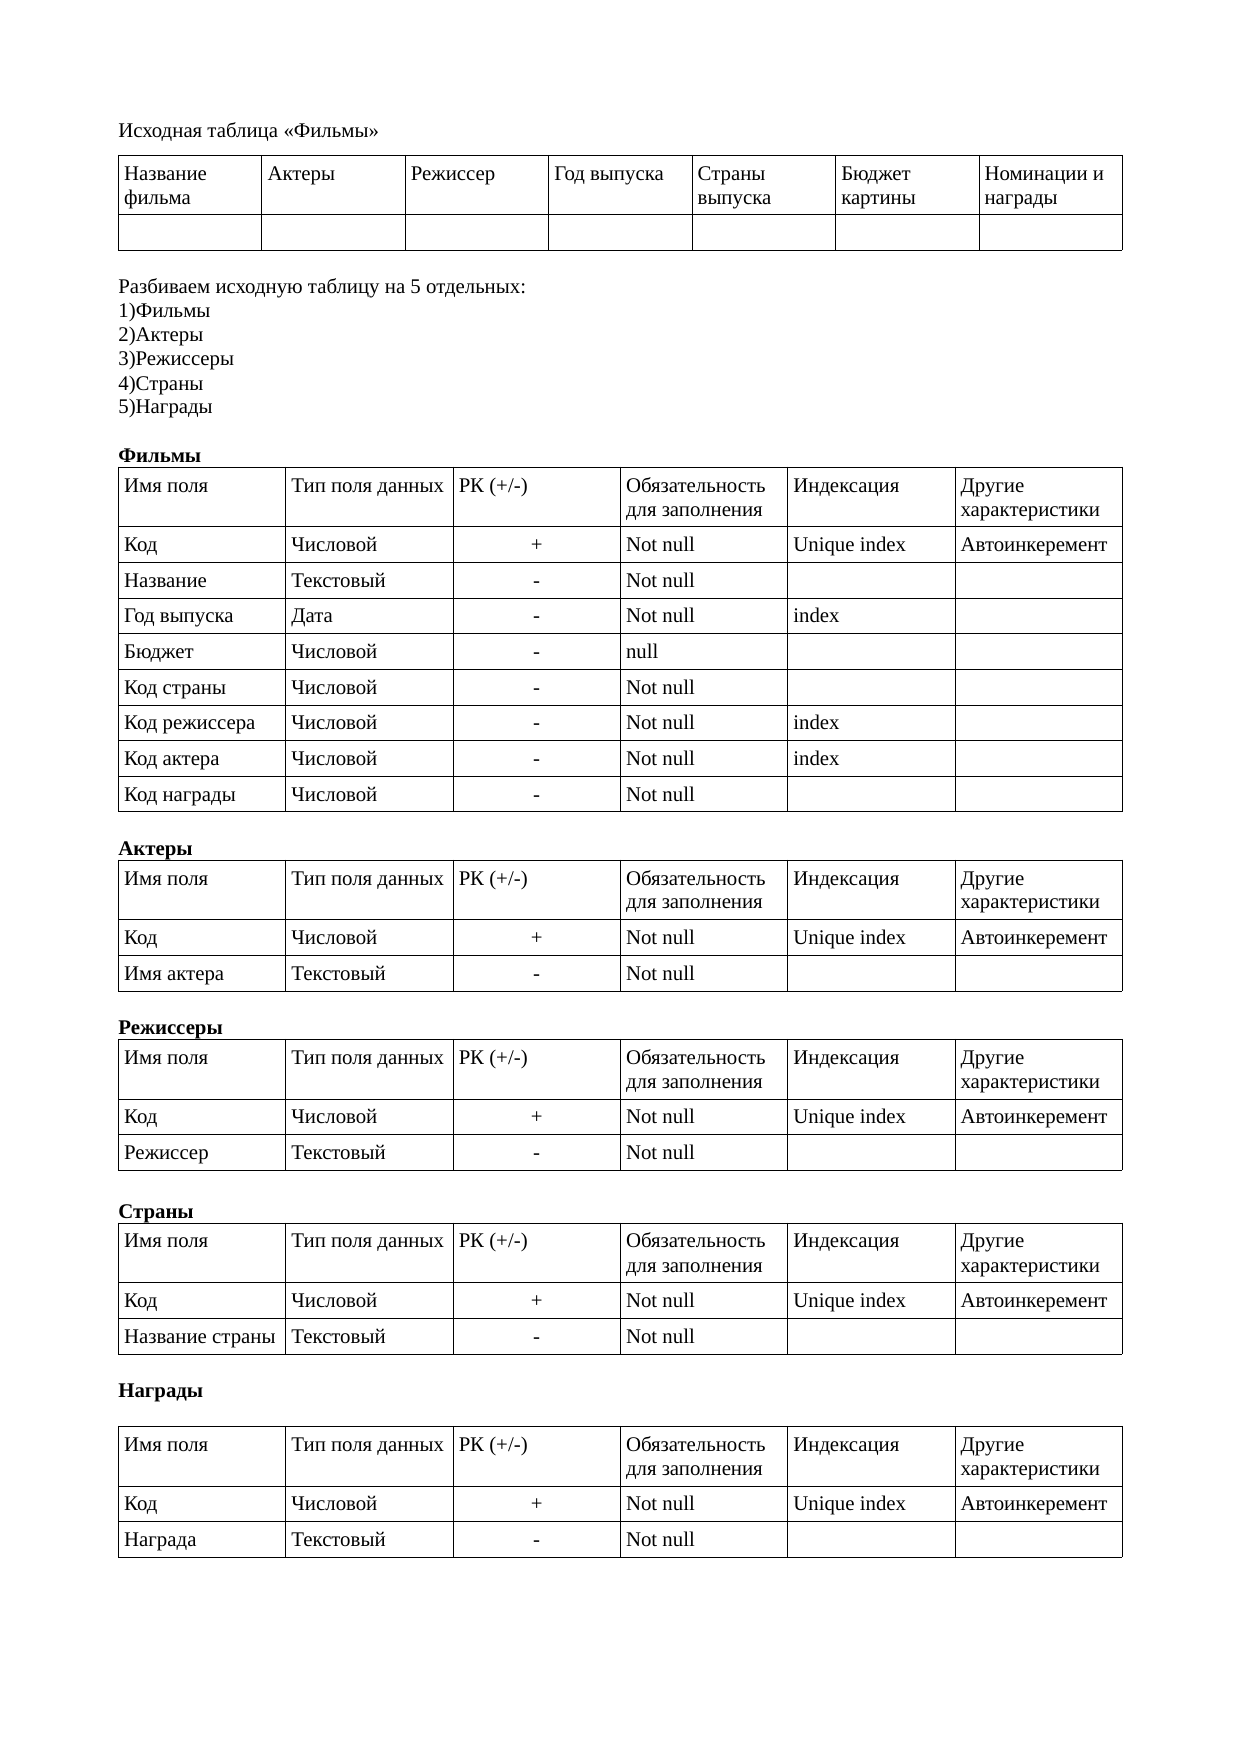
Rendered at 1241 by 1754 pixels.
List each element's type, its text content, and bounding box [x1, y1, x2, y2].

text Актеры [118, 836, 1122, 859]
table_cell Название страны [119, 1319, 285, 1353]
table_cell - [454, 634, 620, 669]
table_cell Not null [621, 1522, 787, 1557]
table_header РК (+/-) [454, 1224, 620, 1282]
text Страны [118, 1198, 1122, 1223]
table_header Обязательность для заполнения [621, 468, 787, 526]
table_header Другие характеристики [956, 1040, 1122, 1098]
text Разбиваем исходную таблицу на 5 отдельных: 1)Фильмы 2)Актеры [118, 274, 1122, 346]
table_cell [956, 563, 1122, 598]
table_cell - [454, 670, 620, 704]
table_cell [549, 215, 692, 250]
table_cell Код режиссера [119, 706, 285, 740]
table_cell [956, 1522, 1122, 1557]
table_cell - [454, 956, 620, 991]
table_cell Unique index [788, 1283, 955, 1318]
table_cell Числовой [286, 1283, 453, 1318]
table_cell [262, 215, 405, 250]
table_header Тип поля данных [286, 1427, 453, 1486]
table_cell Not null [621, 777, 787, 811]
table_cell Бюджет [119, 634, 285, 669]
table_cell [788, 1522, 955, 1557]
table_cell [788, 563, 955, 598]
table_cell [980, 215, 1122, 250]
table_cell [788, 1135, 955, 1170]
table_cell Not null [621, 920, 787, 955]
table_cell [956, 777, 1122, 811]
text Награды [118, 1378, 1122, 1402]
table_cell Числовой [286, 670, 453, 704]
table_header Имя поля [119, 468, 285, 526]
table_cell [788, 670, 955, 704]
table_cell Числовой [286, 920, 453, 955]
table_cell Not null [621, 1487, 787, 1521]
table_cell index [788, 706, 955, 740]
table_cell Награда [119, 1522, 285, 1557]
table_cell Not null [621, 1283, 787, 1318]
table_cell [836, 215, 979, 250]
table_cell Год выпуска [119, 599, 285, 633]
table_cell Not null [621, 1319, 787, 1353]
table_header Тип поля данных [286, 1040, 453, 1098]
table_header РК (+/-) [454, 1040, 620, 1098]
table_cell Код [119, 1283, 285, 1318]
table_cell Числовой [286, 527, 453, 562]
table_cell Код актера [119, 741, 285, 776]
table_cell Not null [621, 670, 787, 704]
table_header Другие характеристики [956, 861, 1122, 919]
table_cell Название [119, 563, 285, 598]
table_cell - [454, 1522, 620, 1557]
table_cell [788, 1319, 955, 1353]
table_cell [956, 706, 1122, 740]
table_cell Автоинкеремент [956, 1283, 1122, 1318]
table_cell Not null [621, 1135, 787, 1170]
table_cell + [454, 527, 620, 562]
table_cell Unique index [788, 527, 955, 562]
table_cell Код [119, 527, 285, 562]
table_cell Имя актера [119, 956, 285, 991]
table_cell Автоинкеремент [956, 920, 1122, 955]
table_header Обязательность для заполнения [621, 1040, 787, 1098]
table_header Индексация [788, 1224, 955, 1282]
table_cell index [788, 599, 955, 633]
table_header Индексация [788, 1427, 955, 1486]
table_cell [956, 1319, 1122, 1353]
table_cell Дата [286, 599, 453, 633]
table_header Тип поля данных [286, 1224, 453, 1282]
table_header РК (+/-) [454, 861, 620, 919]
table_cell [119, 215, 261, 250]
table_cell - [454, 1135, 620, 1170]
table_header Имя поля [119, 1427, 285, 1486]
table_header Бюджет картины [836, 156, 979, 214]
table_header Режиссер [406, 156, 548, 214]
table_cell Текстовый [286, 1522, 453, 1557]
table_cell [788, 956, 955, 991]
table_header Индексация [788, 861, 955, 919]
table_cell index [788, 741, 955, 776]
table_cell - [454, 1319, 620, 1353]
table_header Тип поля данных [286, 468, 453, 526]
table_header Обязательность для заполнения [621, 1427, 787, 1486]
table_cell - [454, 599, 620, 633]
table_header Номинации и награды [980, 156, 1122, 214]
table_header Другие характеристики [956, 1427, 1122, 1486]
table_cell Числовой [286, 706, 453, 740]
table_cell [693, 215, 835, 250]
table_header РК (+/-) [454, 468, 620, 526]
table_header РК (+/-) [454, 1427, 620, 1486]
table_cell Unique index [788, 1487, 955, 1521]
table_cell Код [119, 920, 285, 955]
table_cell Автоинкеремент [956, 527, 1122, 562]
table_cell Not null [621, 527, 787, 562]
table_cell Not null [621, 599, 787, 633]
table_cell [406, 215, 548, 250]
table_cell Текстовый [286, 563, 453, 598]
table_cell + [454, 1487, 620, 1521]
table_header Название фильма [119, 156, 261, 214]
table_header Имя поля [119, 1040, 285, 1098]
text Режиссеры [118, 1015, 1122, 1039]
table_cell Режиссер [119, 1135, 285, 1170]
table_cell Not null [621, 1100, 787, 1134]
table_header Страны выпуска [693, 156, 835, 214]
table_cell Not null [621, 563, 787, 598]
table_cell - [454, 777, 620, 811]
table_cell Числовой [286, 1487, 453, 1521]
table_cell Unique index [788, 920, 955, 955]
table_cell Числовой [286, 777, 453, 811]
table_cell Код страны [119, 670, 285, 704]
table_cell null [621, 634, 787, 669]
table_header Обязательность для заполнения [621, 1224, 787, 1282]
table_cell [956, 599, 1122, 633]
table_cell Not null [621, 956, 787, 991]
table_header Имя поля [119, 861, 285, 919]
table_header Другие характеристики [956, 1224, 1122, 1282]
table_header Обязательность для заполнения [621, 861, 787, 919]
table_cell Код [119, 1100, 285, 1134]
table_header Имя поля [119, 1224, 285, 1282]
table_cell Not null [621, 741, 787, 776]
text 4)Страны [118, 370, 1122, 394]
table_cell + [454, 1100, 620, 1134]
table_cell Текстовый [286, 1319, 453, 1353]
table_cell - [454, 706, 620, 740]
table_cell [788, 777, 955, 811]
text Исходная таблица «Фильмы» [118, 118, 1122, 142]
table_cell [956, 741, 1122, 776]
table_cell Автоинкеремент [956, 1487, 1122, 1521]
table_header Индексация [788, 1040, 955, 1098]
table_cell Текстовый [286, 1135, 453, 1170]
table_cell + [454, 920, 620, 955]
table_cell [956, 634, 1122, 669]
table_header Другие характеристики [956, 468, 1122, 526]
table_cell Unique index [788, 1100, 955, 1134]
table_cell Код награды [119, 777, 285, 811]
table_header Актеры [262, 156, 405, 214]
table_cell - [454, 741, 620, 776]
table_cell [956, 956, 1122, 991]
table_cell Числовой [286, 634, 453, 669]
text 3)Режиссеры [118, 346, 1122, 370]
table_cell - [454, 563, 620, 598]
table_cell + [454, 1283, 620, 1318]
table_cell Числовой [286, 741, 453, 776]
table_cell [788, 634, 955, 669]
table_cell Not null [621, 706, 787, 740]
text 5)Награды Фильмы [118, 394, 1122, 467]
table_header Год выпуска [549, 156, 692, 214]
table_cell Текстовый [286, 956, 453, 991]
table_cell [956, 670, 1122, 704]
table_cell [956, 1135, 1122, 1170]
table_header Индексация [788, 468, 955, 526]
table_cell Код [119, 1487, 285, 1521]
table_header Тип поля данных [286, 861, 453, 919]
table_cell Числовой [286, 1100, 453, 1134]
table_cell Автоинкеремент [956, 1100, 1122, 1134]
